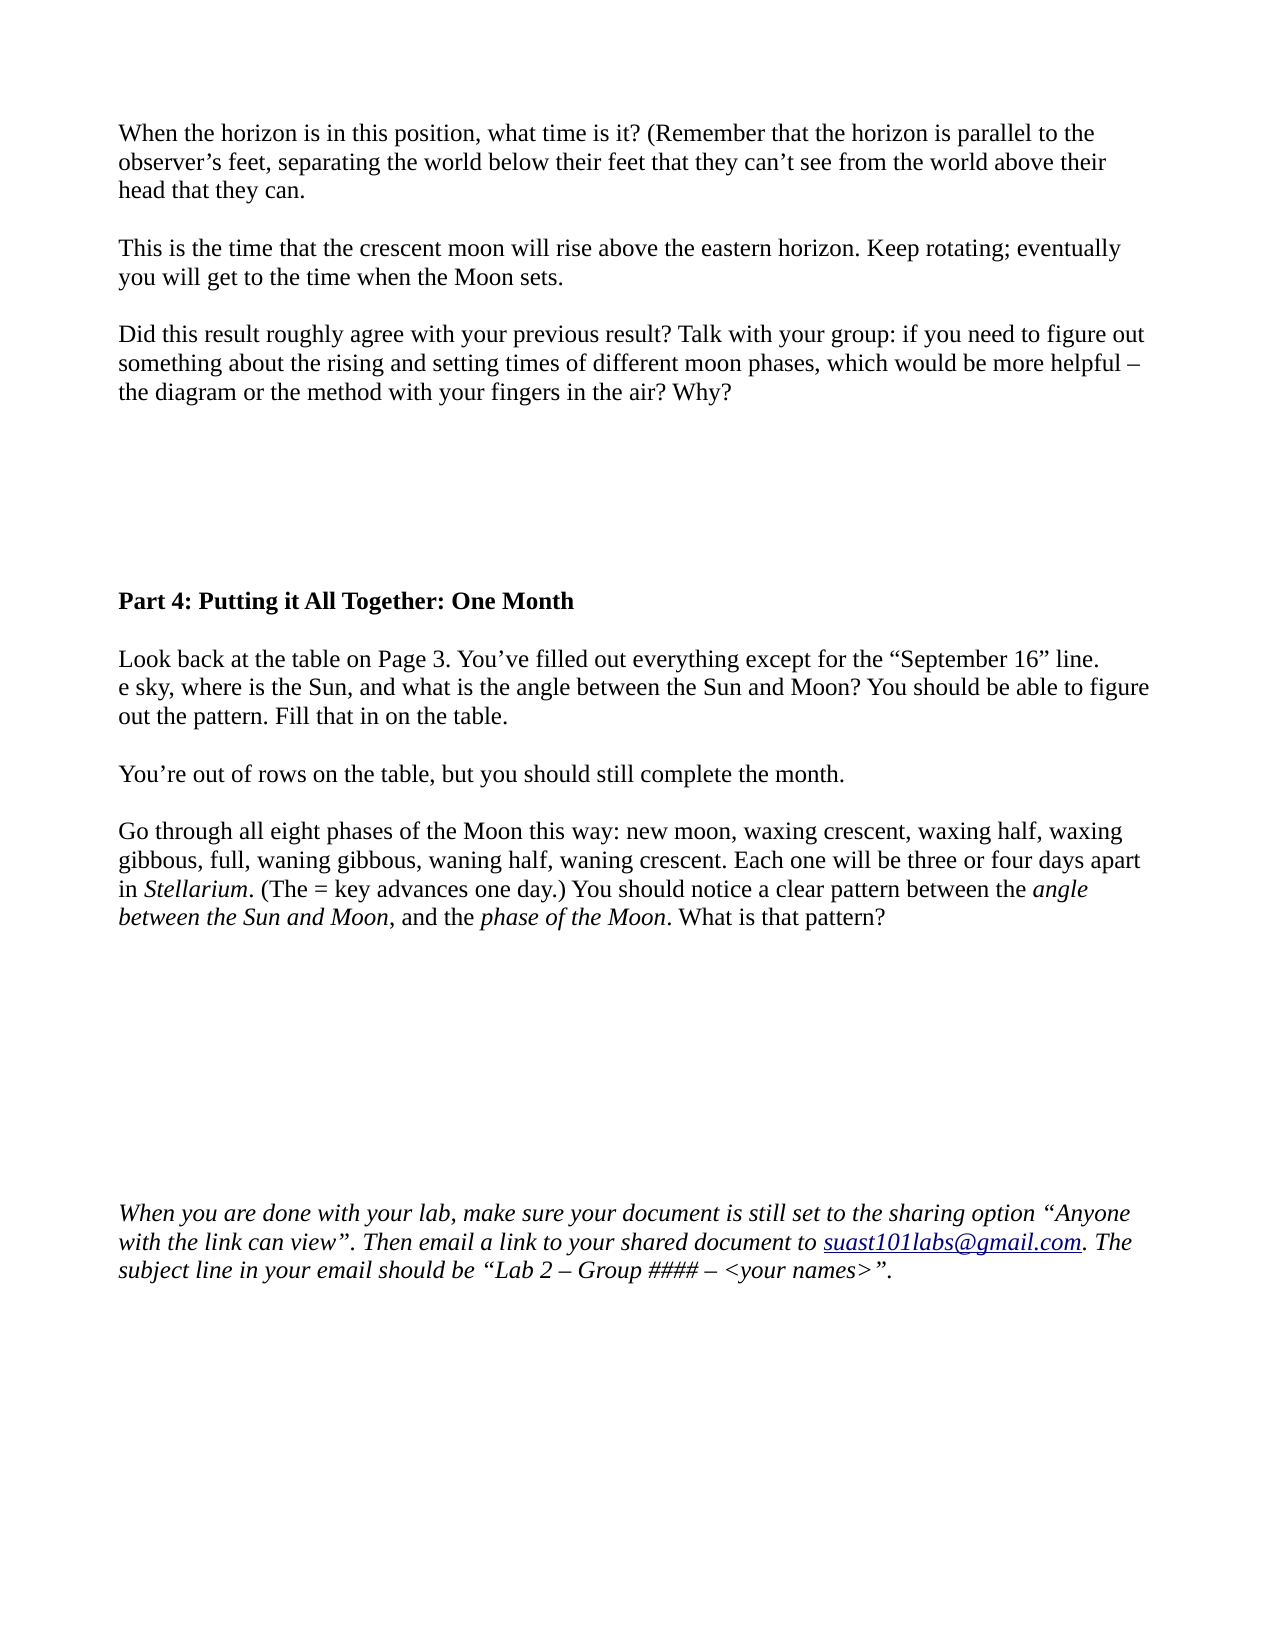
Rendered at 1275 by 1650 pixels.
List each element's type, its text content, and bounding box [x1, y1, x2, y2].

text e sky, where is the Sun, and what is the angle between the Sun and Moon? You should be able to figure out the pattern. Fill that in on the table. [118, 672, 1157, 730]
table_header [127, 989, 1158, 1054]
text When you are done with your lab, make sure your document is still set to the sharing option “Anyone with the link can view”. Then email a link to your shared document to suast101labs@gmail.com. The subject line in your email should be “Lab 2 – Group #### – <your names>”. [118, 1198, 1157, 1284]
table_header [127, 434, 1158, 500]
text Did this result roughly agree with your previous result? Talk with your group: if you need to figure out something about the rising and setting times of different moon phases, which would be more helpful – the diagram or the method with your fingers in the air? Why? [118, 319, 1157, 406]
text This is the time that the crescent moon will rise above the eastern horizon. Keep rotating; eventually you will get to the time when the Moon sets. [118, 233, 1157, 291]
text You’re out of rows on the table, but you should still complete the month. [118, 759, 1157, 787]
text Part 4: Putting it All Together: One Month [118, 586, 1157, 615]
text Look back at the table on Page 3. You’ve filled out everything except for the “September 16” line. [118, 644, 1157, 672]
text When the horizon is in this position, what time is it? (Remember that the horizon is parallel to the observer’s feet, separating the world below their feet that they can’t see from the world above their head that they can. [118, 118, 1157, 204]
text Go through all eight phases of the Moon this way: new moon, waxing crescent, waxing half, waxing gibbous, full, waning gibbous, waning half, waning crescent. Each one will be three or four days apart in Stellarium. (The = key advances one day.) You should notice a clear pattern between the angle between the Sun and Moon, and the phase of the Moon. What is that pattern? [118, 816, 1157, 931]
